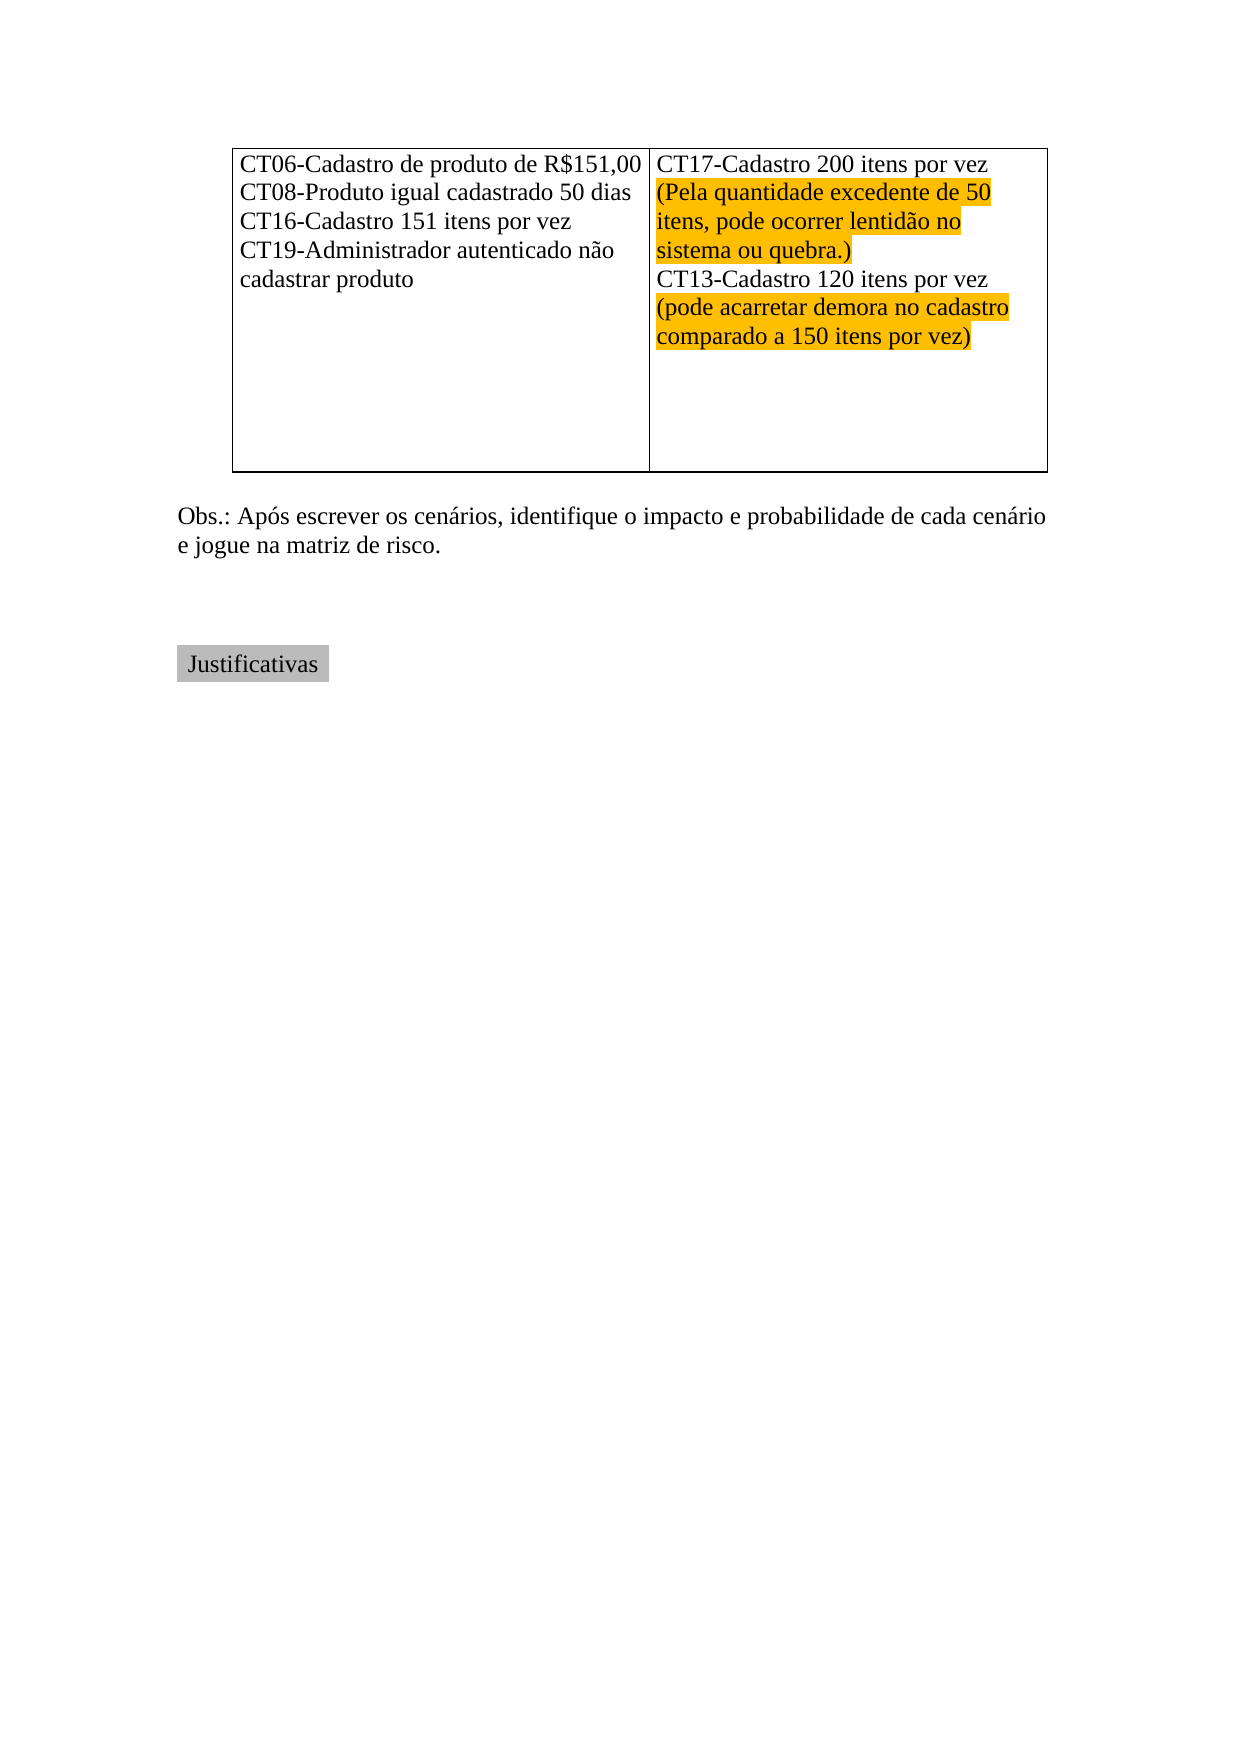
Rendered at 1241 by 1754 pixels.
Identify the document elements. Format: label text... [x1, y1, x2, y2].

table_cell CT06-Cadastro de produto de R$151,00 CT08-Produto igual cadastrado 50 dias CT16-Cadastro 151 itens por vez CT19-Administrador autenticado não cadastrar produto [233, 149, 649, 471]
text Obs.: Após escrever os cenários, identifique o impacto e probabilidade de cada cenário e jogue na matriz de risco. [177, 501, 1063, 559]
table_header Justificativas [177, 645, 329, 682]
table_cell CT17-Cadastro 200 itens por vez (Pela quantidade excedente de 50 itens, pode ocorrer lentidão no sistema ou quebra.) CT13-Cadastro 120 itens por vez (pode acarretar demora no cadastro comparado a 150 itens por vez) [650, 149, 1047, 471]
table_header [329, 645, 1063, 682]
